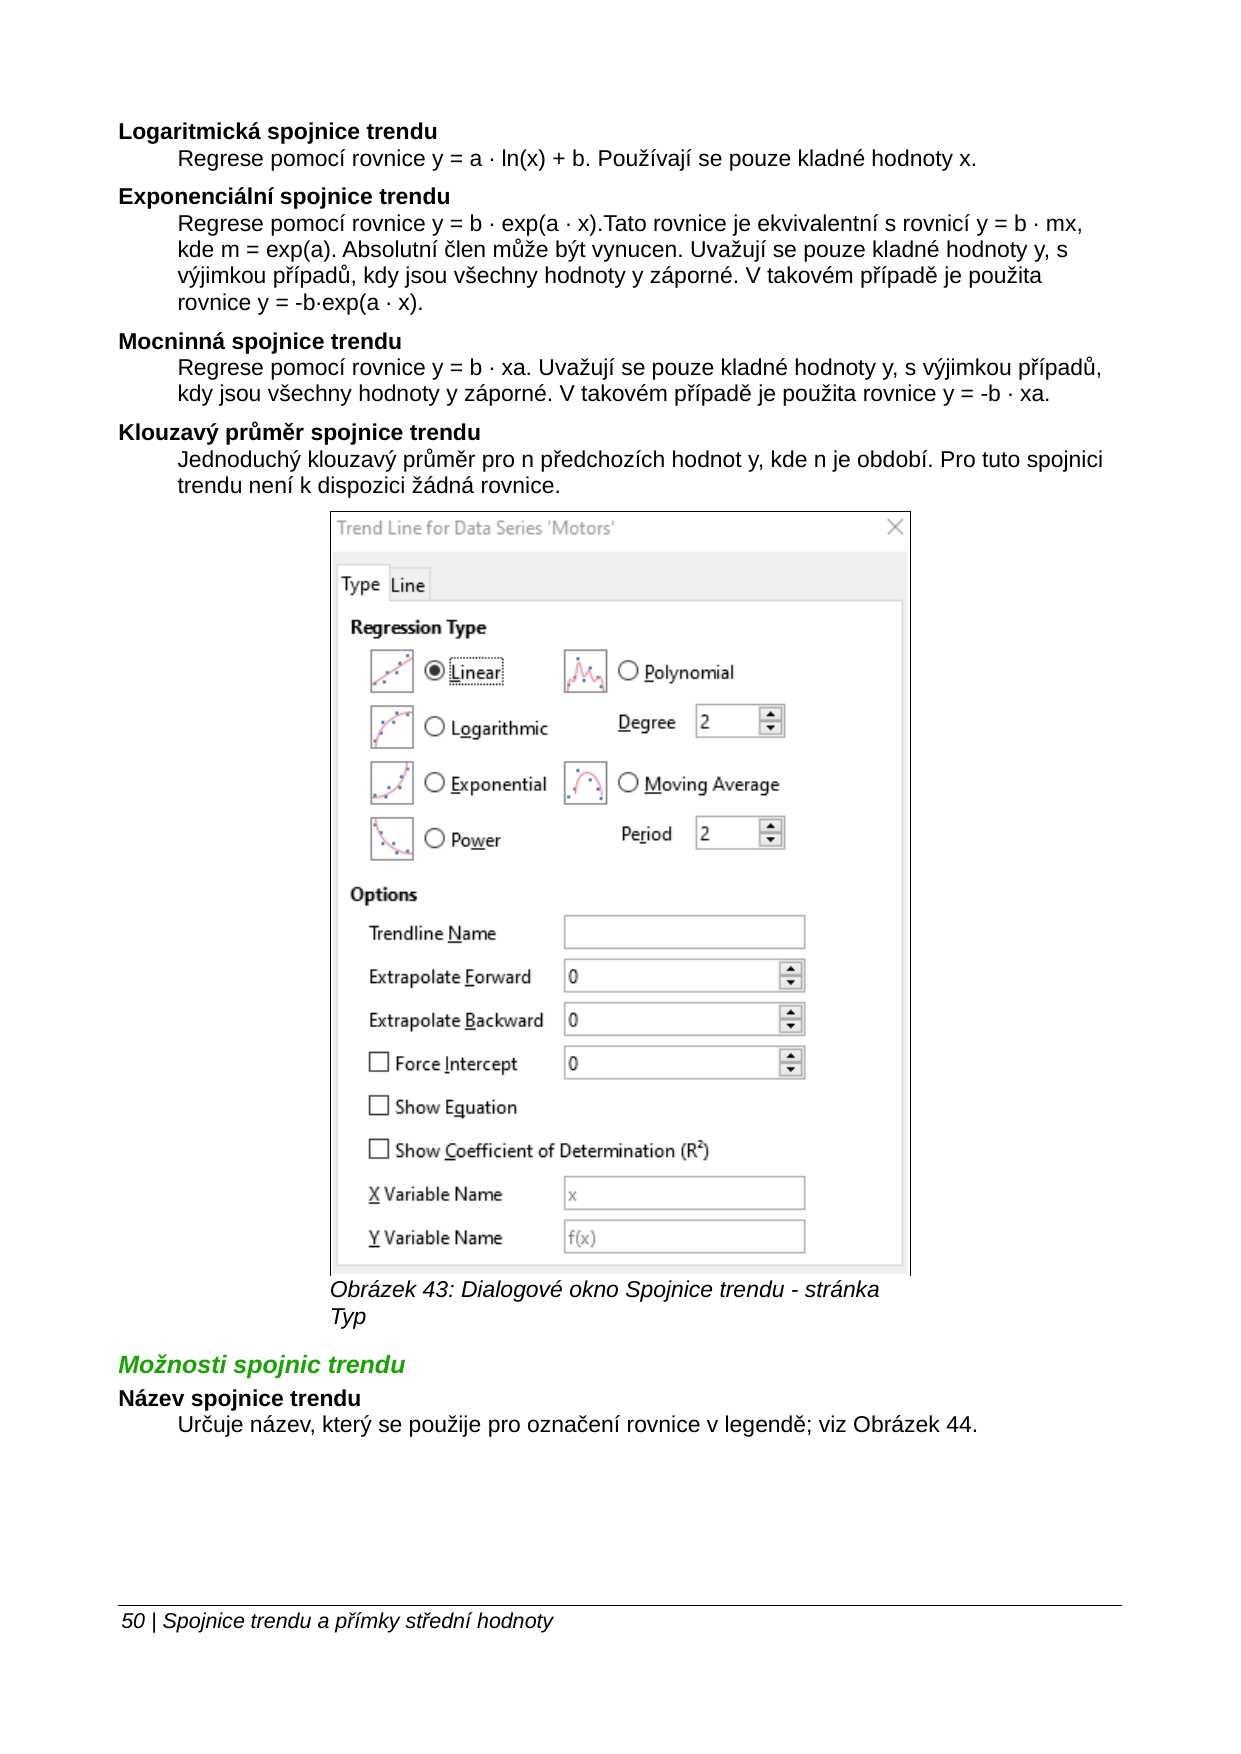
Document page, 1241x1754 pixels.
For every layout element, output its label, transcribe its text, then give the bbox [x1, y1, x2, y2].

text Mocninná spojnice trendu [118, 328, 1122, 354]
text Exponenciální spojnice trendu [118, 183, 1122, 210]
text Jednoduchý klouzavý průměr pro n předchozích hodnot y, kde n je období. Pro tuto spojnici trendu není k dispozici žádná rovnice. [177, 446, 1122, 498]
text Klouzavý průměr spojnice trendu [118, 419, 1122, 446]
text Logaritmická spojnice trendu [118, 118, 1122, 144]
text Určuje název, který se použije pro označení rovnice v legendě; viz Obrázek 44. [177, 1411, 1122, 1437]
text Regrese pomocí rovnice y = a ∙ ln(x) + b. Používají se pouze kladné hodnoty x. [177, 144, 1122, 171]
text Název spojnice trendu [118, 1384, 1122, 1411]
picture [332, 513, 908, 1274]
text Obrázek 43: Dialogové okno Spojnice trendu - stránka Typ [329, 512, 911, 1329]
text Regrese pomocí rovnice y = b ∙ xa. Uvažují se pouze kladné hodnoty y, s výjimkou případů, kdy jsou všechny hodnoty y záporné. V takovém případě je použita rovnice y = -b ∙ xa. [177, 354, 1122, 407]
subtitle Možnosti spojnic trendu [118, 1350, 1122, 1378]
text Regrese pomocí rovnice y = b ∙ exp(a ∙ x).Tato rovnice je ekvivalentní s rovnicí y = b ∙ mx, kde m = exp(a). Absolutní člen může být vynucen. Uvažují se pouze kladné hodnoty y, s výjimkou případů, kdy jsou všechny hodnoty y záporné. V takovém případě je použita rovnice y = -b∙exp(a ∙ x). [177, 210, 1122, 315]
